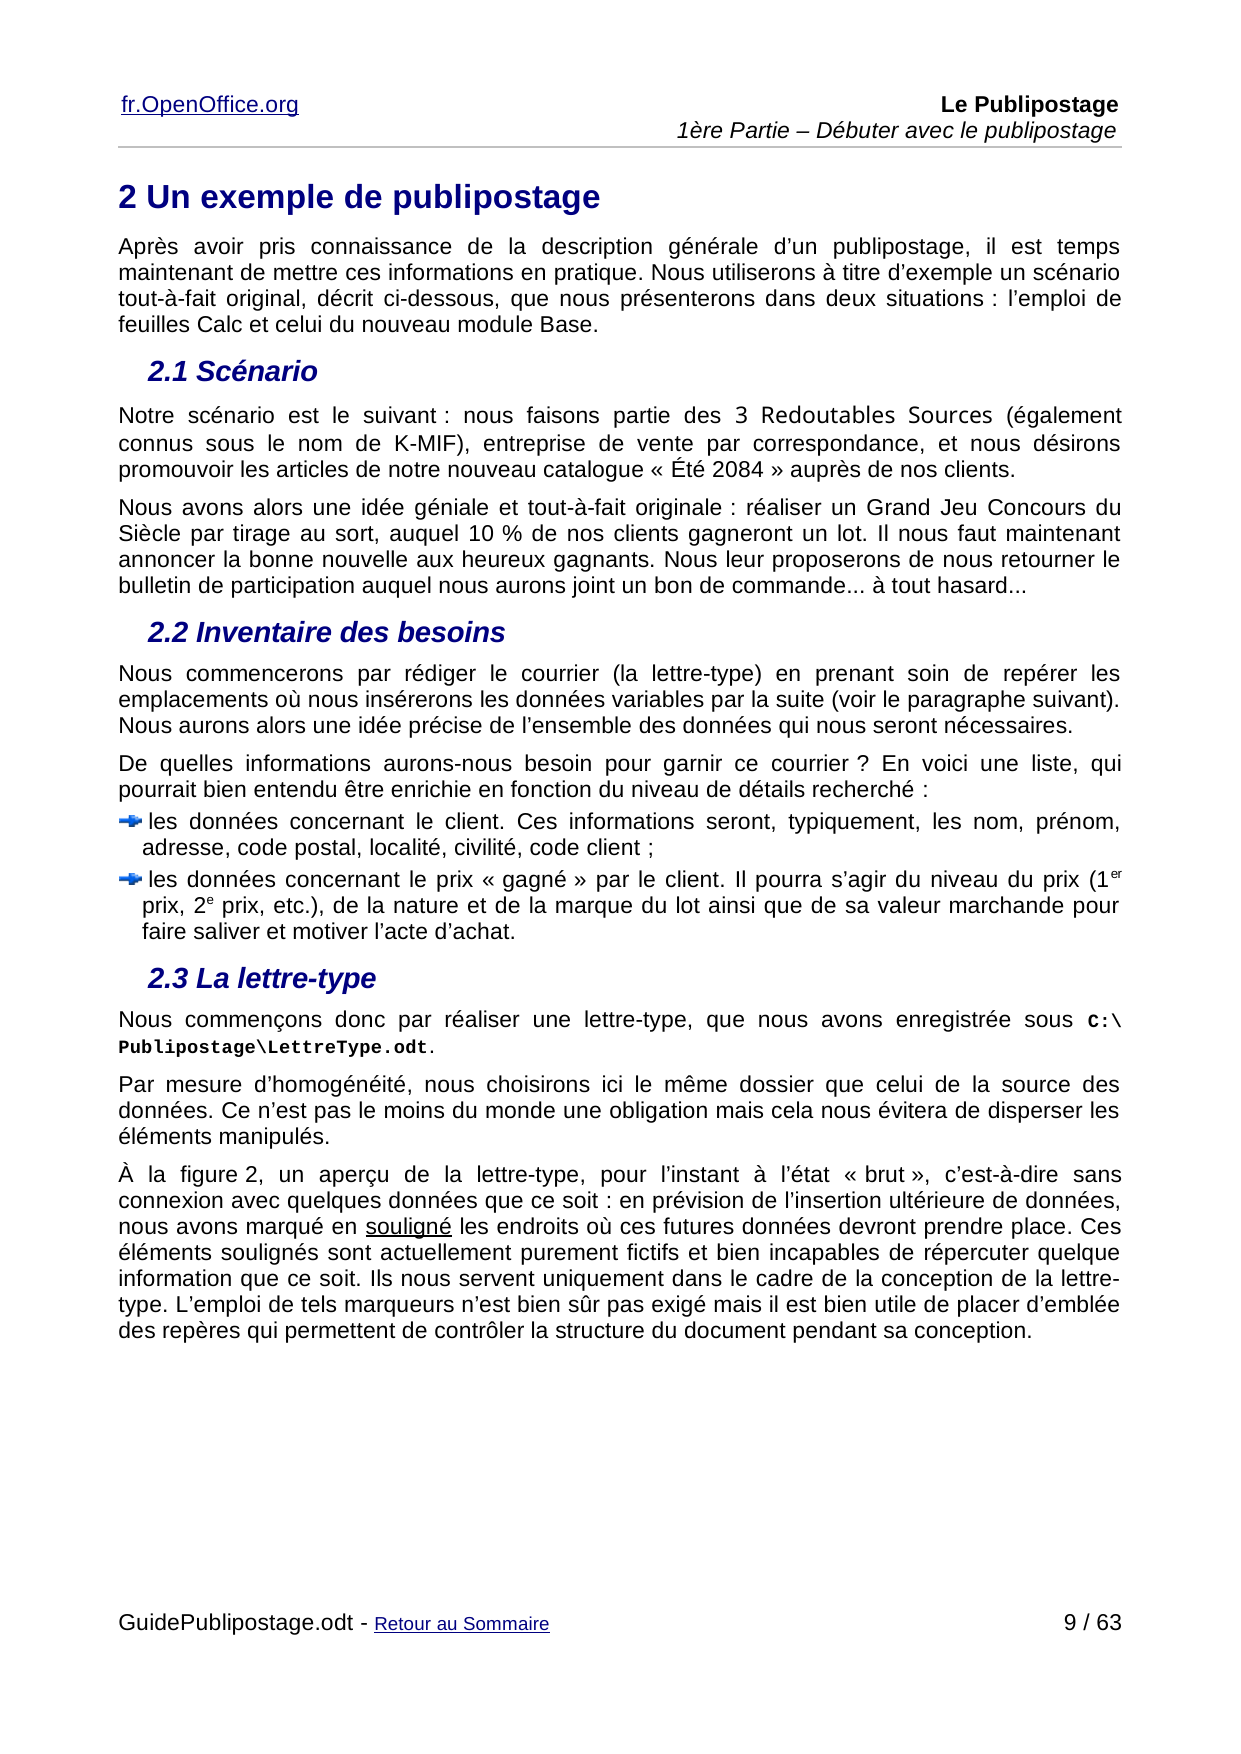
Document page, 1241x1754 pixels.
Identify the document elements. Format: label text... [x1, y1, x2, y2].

subtitle Inventaire des besoins [148, 616, 1122, 649]
text Nous commençons donc par réaliser une lettre-type, que nous avons enregistrée sous C:\Publipostage\LettreType.odt. [118, 1006, 1122, 1059]
text À la figure 2, un aperçu de la lettre-type, pour l’instant à l’état « brut », c’est-à-dire sans connexion avec quelques données que ce soit : en prévision de l’insertion ultérieure de données, nous avons marqué en souligné les endroits où ces futures données devront prendre place. Ces éléments soulignés sont actuellement purement fictifs et bien incapables de répercuter quelque information que ce soit. Ils nous servent uniquement dans le cadre de la conception de la lettre-type. L’emploi de tels marqueurs n’est bien sûr pas exigé mais il est bien utile de placer d’emblée des repères qui permettent de contrôler la structure du document pendant sa conception. [118, 1161, 1122, 1343]
text Après avoir pris connaissance de la description générale d’un publipostage, il est temps maintenant de mettre ces informations en pratique. Nous utiliserons à titre d’exemple un scénario tout-à-fait original, décrit ci-dessous, que nous présenterons dans deux situations : l’emploi de feuilles Calc et celui du nouveau module Base. [118, 233, 1122, 337]
text Notre scénario est le suivant : nous faisons partie des 3 Redoutables Sources (également connus sous le nom de K-MIF), entreprise de vente par correspondance, et nous désirons promouvoir les articles de notre nouveau catalogue « Été 2084 » auprès de nos clients. [118, 399, 1122, 482]
list les données concernant le prix « gagné » par le client. Il pourra s’agir du niveau du prix (1er prix, 2e prix, etc.), de la nature et de la marque du lot ainsi que de sa valeur marchande pour faire saliver et motiver l’acte d’achat. [118, 866, 1122, 944]
picture [119, 873, 142, 885]
text Par mesure d’homogénéité, nous choisirons ici le même dossier que celui de la source des données. Ce n’est pas le moins du monde une obligation mais cela nous évitera de disperser les éléments manipulés. [118, 1071, 1122, 1149]
text De quelles informations aurons-nous besoin pour garnir ce courrier ? En voici une liste, qui pourrait bien entendu être enrichie en fonction du niveau de détails recherché : [118, 750, 1122, 802]
text Nous avons alors une idée géniale et tout-à-fait originale : réaliser un Grand Jeu Concours du Siècle par tirage au sort, auquel 10 % de nos clients gagneront un lot. Il nous faut maintenant annoncer la bonne nouvelle aux heureux gagnants. Nous leur proposerons de nous retourner le bulletin de participation auquel nous aurons joint un bon de commande... à tout hasard... [118, 494, 1122, 598]
subtitle Scénario [148, 355, 1122, 388]
list les données concernant le client. Ces informations seront, typiquement, les nom, prénom, adresse, code postal, localité, civilité, code client ; [118, 808, 1122, 860]
picture [119, 815, 142, 827]
subtitle La lettre-type [148, 962, 1122, 995]
subtitle Un exemple de publipostage [118, 178, 1122, 216]
text Nous commencerons par rédiger le courrier (la lettre-type) en prenant soin de repérer les emplacements où nous insérerons les données variables par la suite (voir le paragraphe suivant). Nous aurons alors une idée précise de l’ensemble des données qui nous seront nécessaires. [118, 660, 1122, 738]
